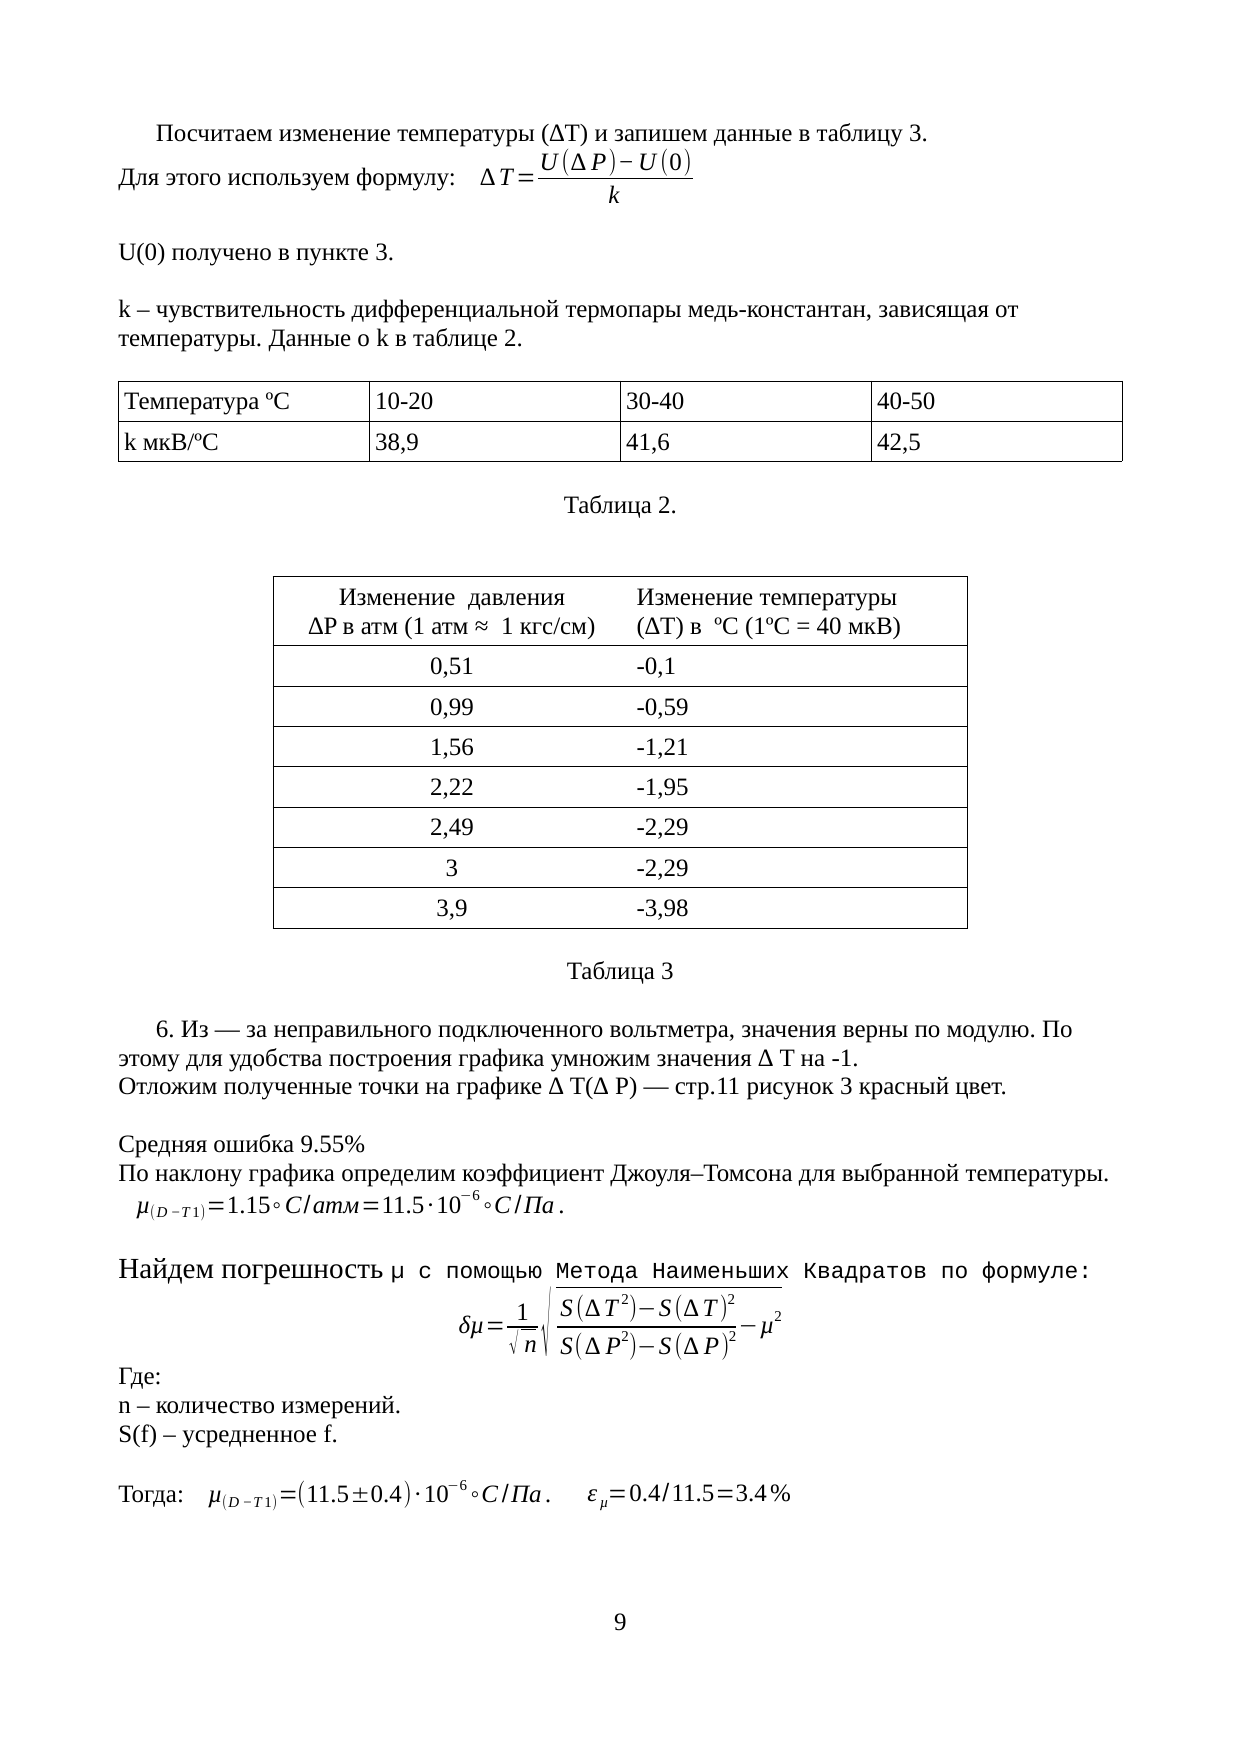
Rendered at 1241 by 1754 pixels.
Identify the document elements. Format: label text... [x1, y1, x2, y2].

table_cell -3,98 [631, 888, 967, 928]
table_cell 3,9 [274, 888, 631, 928]
table_cell 38,9 [370, 422, 620, 461]
text Таблица 3 [118, 956, 1122, 985]
table_cell 3 [274, 848, 631, 887]
table_cell 2,49 [274, 808, 631, 847]
table_cell 42,5 [872, 422, 1122, 461]
table_cell -2,29 [631, 848, 967, 887]
table_cell 41,6 [621, 422, 871, 461]
table_cell -2,29 [631, 808, 967, 847]
text k – чувствительность дифференциальной термопары медь-константан, зависящая от температуры. Данные о k в таблице 2. [118, 294, 1122, 352]
table_header Изменение температуры (∆T) в ºC (1ºC = 40 мкВ) [631, 577, 967, 645]
text Найдем погрешность µ с помощью Метода Наименьших Квадратов по формуле: [118, 1251, 1122, 1286]
text Таблица 2. [118, 490, 1122, 519]
table_cell -0,59 [631, 687, 967, 726]
text Средняя ошибка 9.55% [118, 1129, 1122, 1158]
table_cell 2,22 [274, 767, 631, 807]
table_cell -1,21 [631, 727, 967, 766]
text 6. Из — за неправильного подключенного вольтметра, значения верны по модулю. По этому для удобства построения графика умножим значения ∆ T на -1. [118, 1014, 1122, 1071]
text По наклону графика определим коэффициент Джоуля–Томсона для выбранной температуры. [118, 1158, 1122, 1186]
text Тогда: [118, 1476, 1122, 1512]
table_cell k мкВ/ºC [119, 422, 369, 461]
text Для этого используем формулу: [118, 147, 1122, 208]
table_cell 0,99 [274, 687, 631, 726]
table_header 30-40 [621, 382, 871, 421]
table_header Изменение давления ∆P в атм (1 атм ≈ 1 кгс/см) [274, 577, 631, 645]
text U(0) получено в пункте 3. [118, 237, 1122, 266]
table_cell -0,1 [631, 646, 967, 686]
table_cell -1,95 [631, 767, 967, 807]
text S(f) – усредненное f. [118, 1419, 1122, 1447]
text Отложим полученные точки на графике ∆ T(∆ P) — стр.11 рисунок 3 красный цвет. [118, 1071, 1122, 1100]
table_header Температура ºC [119, 382, 369, 421]
table_header 40-50 [872, 382, 1122, 421]
text n – количество измерений. [118, 1390, 1122, 1419]
table_cell 1,56 [274, 727, 631, 766]
table_cell 0,51 [274, 646, 631, 686]
text Где: [118, 1361, 1122, 1390]
text Посчитаем изменение температуры (∆T) и запишем данные в таблицу 3. [118, 118, 1122, 147]
table_header 10-20 [370, 382, 620, 421]
